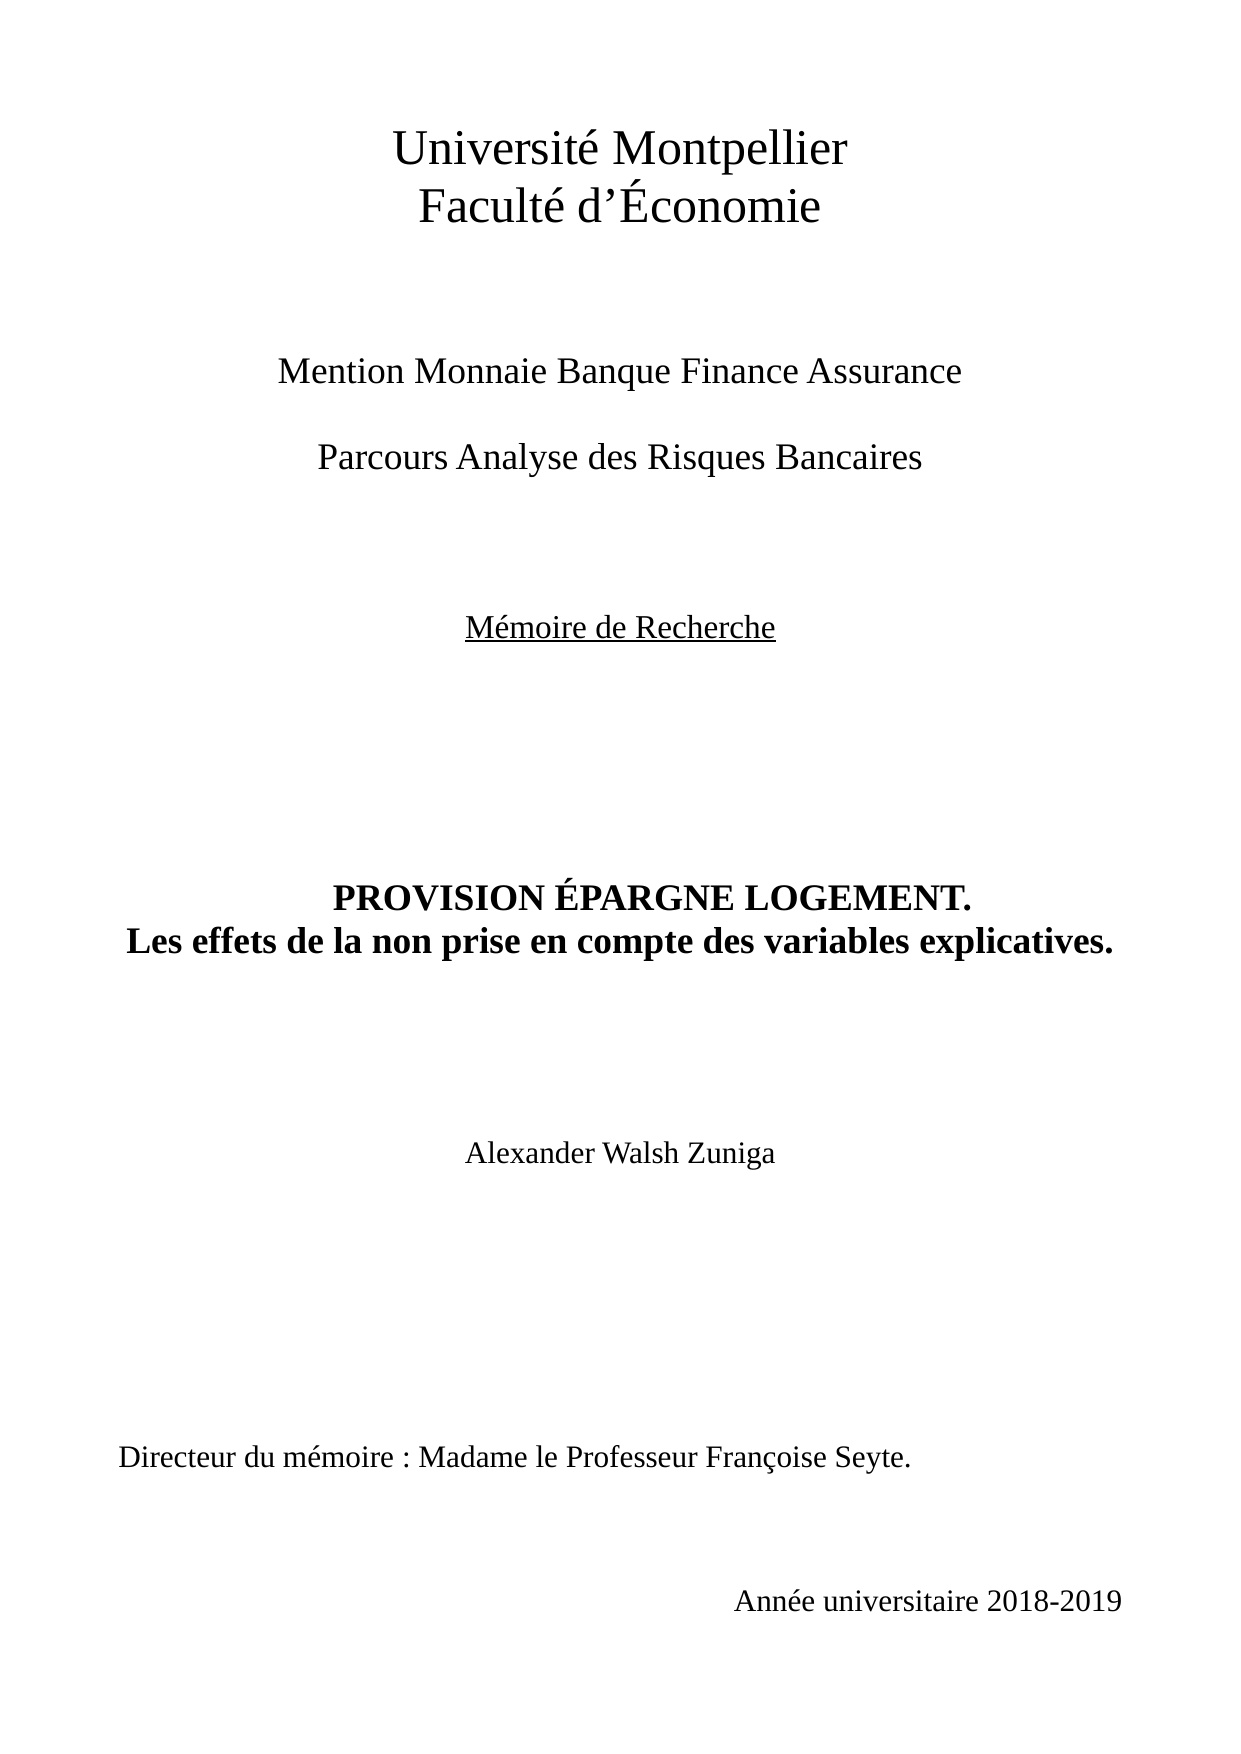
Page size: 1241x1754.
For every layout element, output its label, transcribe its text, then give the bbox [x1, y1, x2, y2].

text Directeur du mémoire : Madame le Professeur Françoise Seyte. [118, 1438, 1122, 1474]
text Parcours Analyse des Risques Bancaires [118, 434, 1122, 477]
text Les effets de la non prise en compte des variables explicatives. [118, 918, 1122, 961]
text Année universitaire 2018-2019 [118, 1582, 1122, 1618]
text Faculté d’Économie [118, 176, 1122, 233]
text Mémoire de Recherche [118, 607, 1122, 645]
text Université Montpellier [118, 118, 1122, 176]
text Alexander Walsh Zuniga [118, 1134, 1122, 1170]
text PROVISION ÉPARGNE LOGEMENT. [118, 875, 1122, 918]
text Mention Monnaie Banque Finance Assurance [118, 348, 1122, 391]
